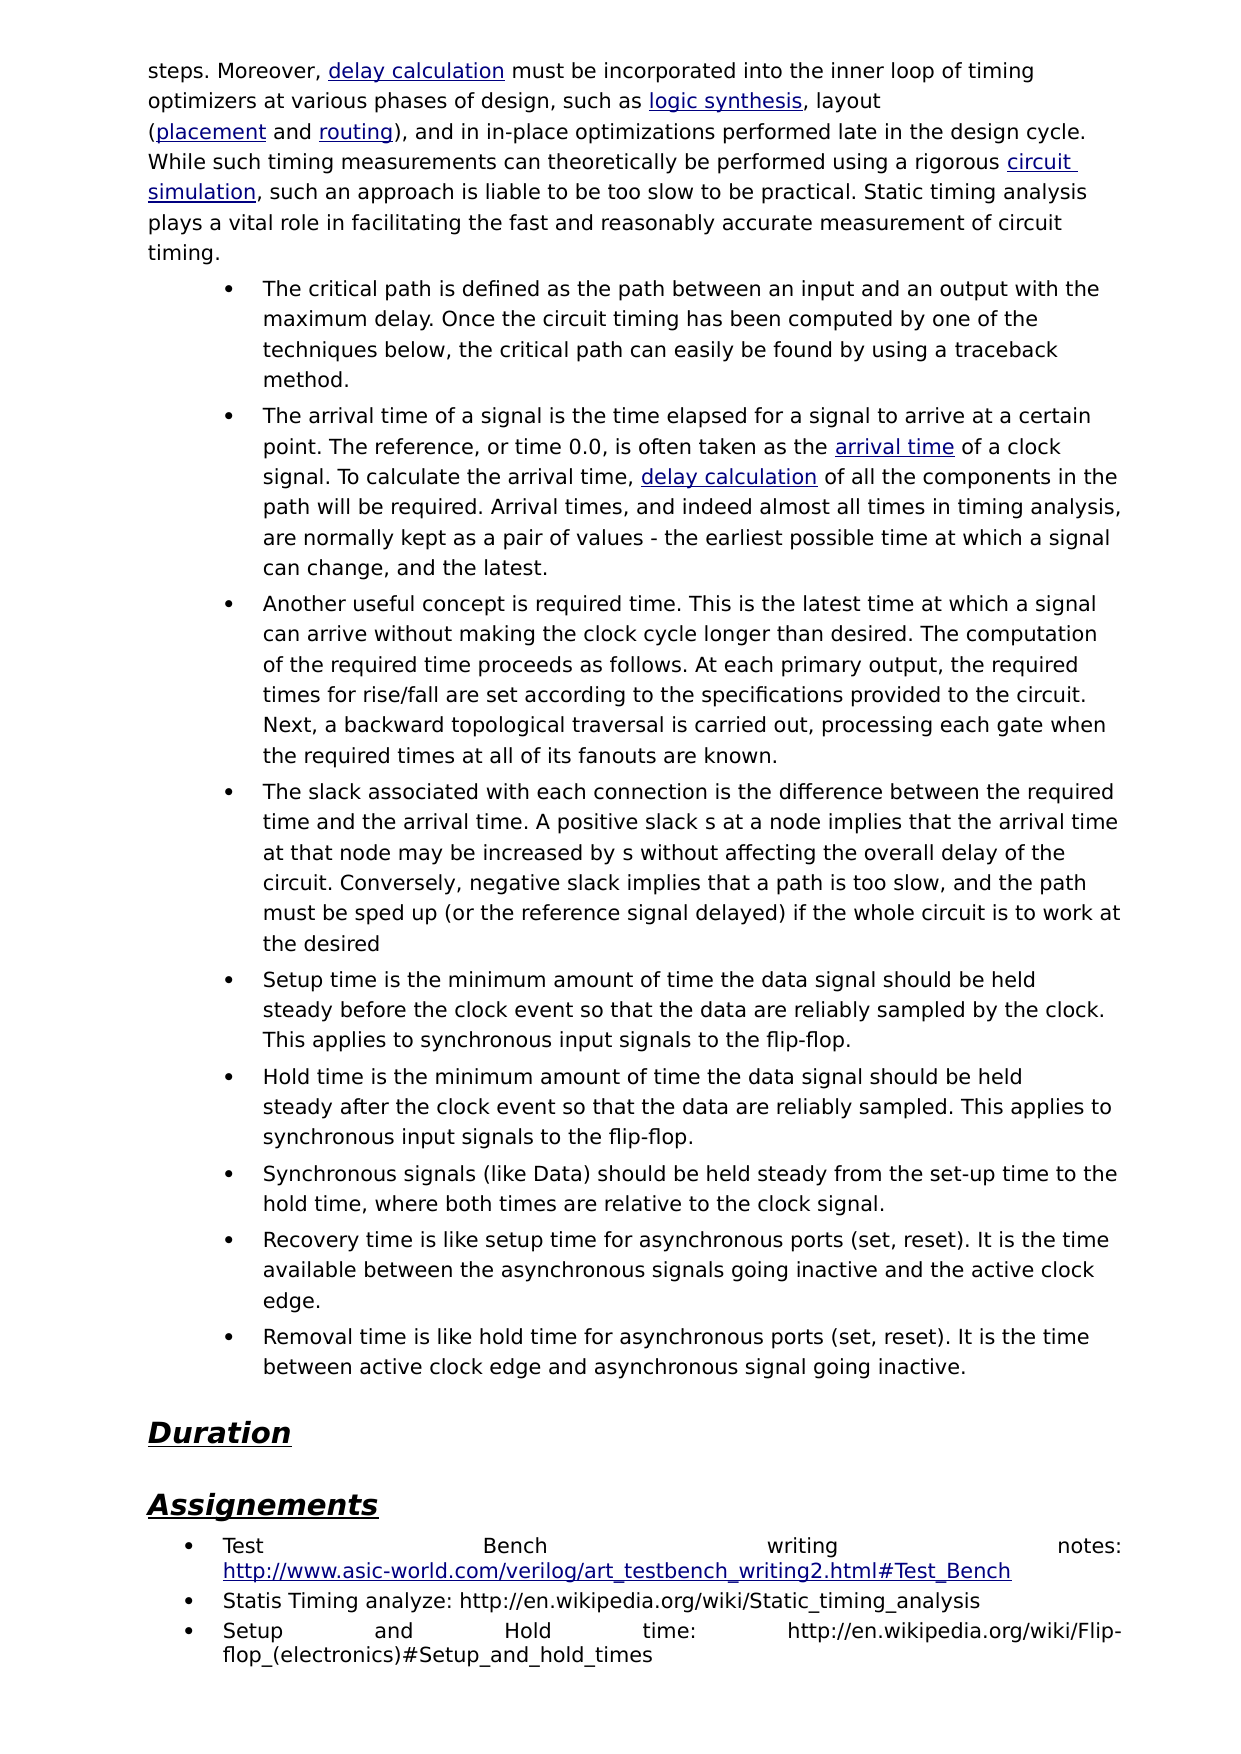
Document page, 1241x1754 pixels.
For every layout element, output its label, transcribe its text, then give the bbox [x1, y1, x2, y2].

text steps. Moreover, delay calculation must be incorporated into the inner loop of timing optimizers at various phases of design, such as logic synthesis, layout (placement and routing), and in in-place optimizations performed late in the design cycle. While such timing measurements can theoretically be performed using a rigorous circuit simulation, such an approach is liable to be too slow to be practical. Static timing analysis plays a vital role in facilitating the fast and reasonably accurate measurement of circuit timing. [148, 59, 1122, 265]
list Recovery time is like setup time for asynchronous ports (set, reset). It is the time available between the asynchronous signals going inactive and the active clock edge. [225, 1228, 1122, 1313]
list Setup and Hold time: http://en.wikipedia.org/wiki/Flip-flop_(electronics)#Setup_and_hold_times [185, 1619, 1122, 1668]
list Hold time is the minimum amount of time the data signal should be held steady after the clock event so that the data are reliably sampled. This applies to synchronous input signals to the flip-flop. [225, 1065, 1122, 1149]
list Another useful concept is required time. This is the latest time at which a signal can arrive without making the clock cycle longer than desired. The computation of the required time proceeds as follows. At each primary output, the required times for rise/fall are set according to the specifications provided to the circuit. Next, a backward topological traversal is carried out, processing each gate when the required times at all of its fanouts are known. [225, 592, 1122, 768]
list Statis Timing analyze: http://en.wikipedia.org/wiki/Static_timing_analysis [185, 1589, 1122, 1613]
list The arrival time of a signal is the time elapsed for a signal to arrive at a certain point. The reference, or time 0.0, is often taken as the arrival time of a clock signal. To calculate the arrival time, delay calculation of all the components in the path will be required. Arrival times, and indeed almost all times in timing analysis, are normally kept as a pair of values - the earliest possible time at which a signal can change, and the latest. [225, 404, 1122, 580]
subtitle Assignements [148, 1488, 1122, 1522]
list Removal time is like hold time for asynchronous ports (set, reset). It is the time between active clock edge and asynchronous signal going inactive. [225, 1325, 1122, 1379]
list Setup time is the minimum amount of time the data signal should be held steady before the clock event so that the data are reliably sampled by the clock. This applies to synchronous input signals to the flip-flop. [225, 968, 1122, 1053]
list The slack associated with each connection is the difference between the required time and the arrival time. A positive slack s at a node implies that the arrival time at that node may be increased by s without affecting the overall delay of the circuit. Conversely, negative slack implies that a path is too slow, and the path must be sped up (or the reference signal delayed) if the whole circuit is to work at the desired [225, 780, 1122, 956]
list Synchronous signals (like Data) should be held steady from the set-up time to the hold time, where both times are relative to the clock signal. [225, 1162, 1122, 1216]
list The critical path is defined as the path between an input and an output with the maximum delay. Once the circuit timing has been computed by one of the techniques below, the critical path can easily be found by using a traceback method. [225, 277, 1122, 392]
subtitle Duration [148, 1417, 1122, 1451]
list Test Bench writing notes: http://www.asic-world.com/verilog/art_testbench_writing2.html#Test_Bench [185, 1534, 1122, 1583]
